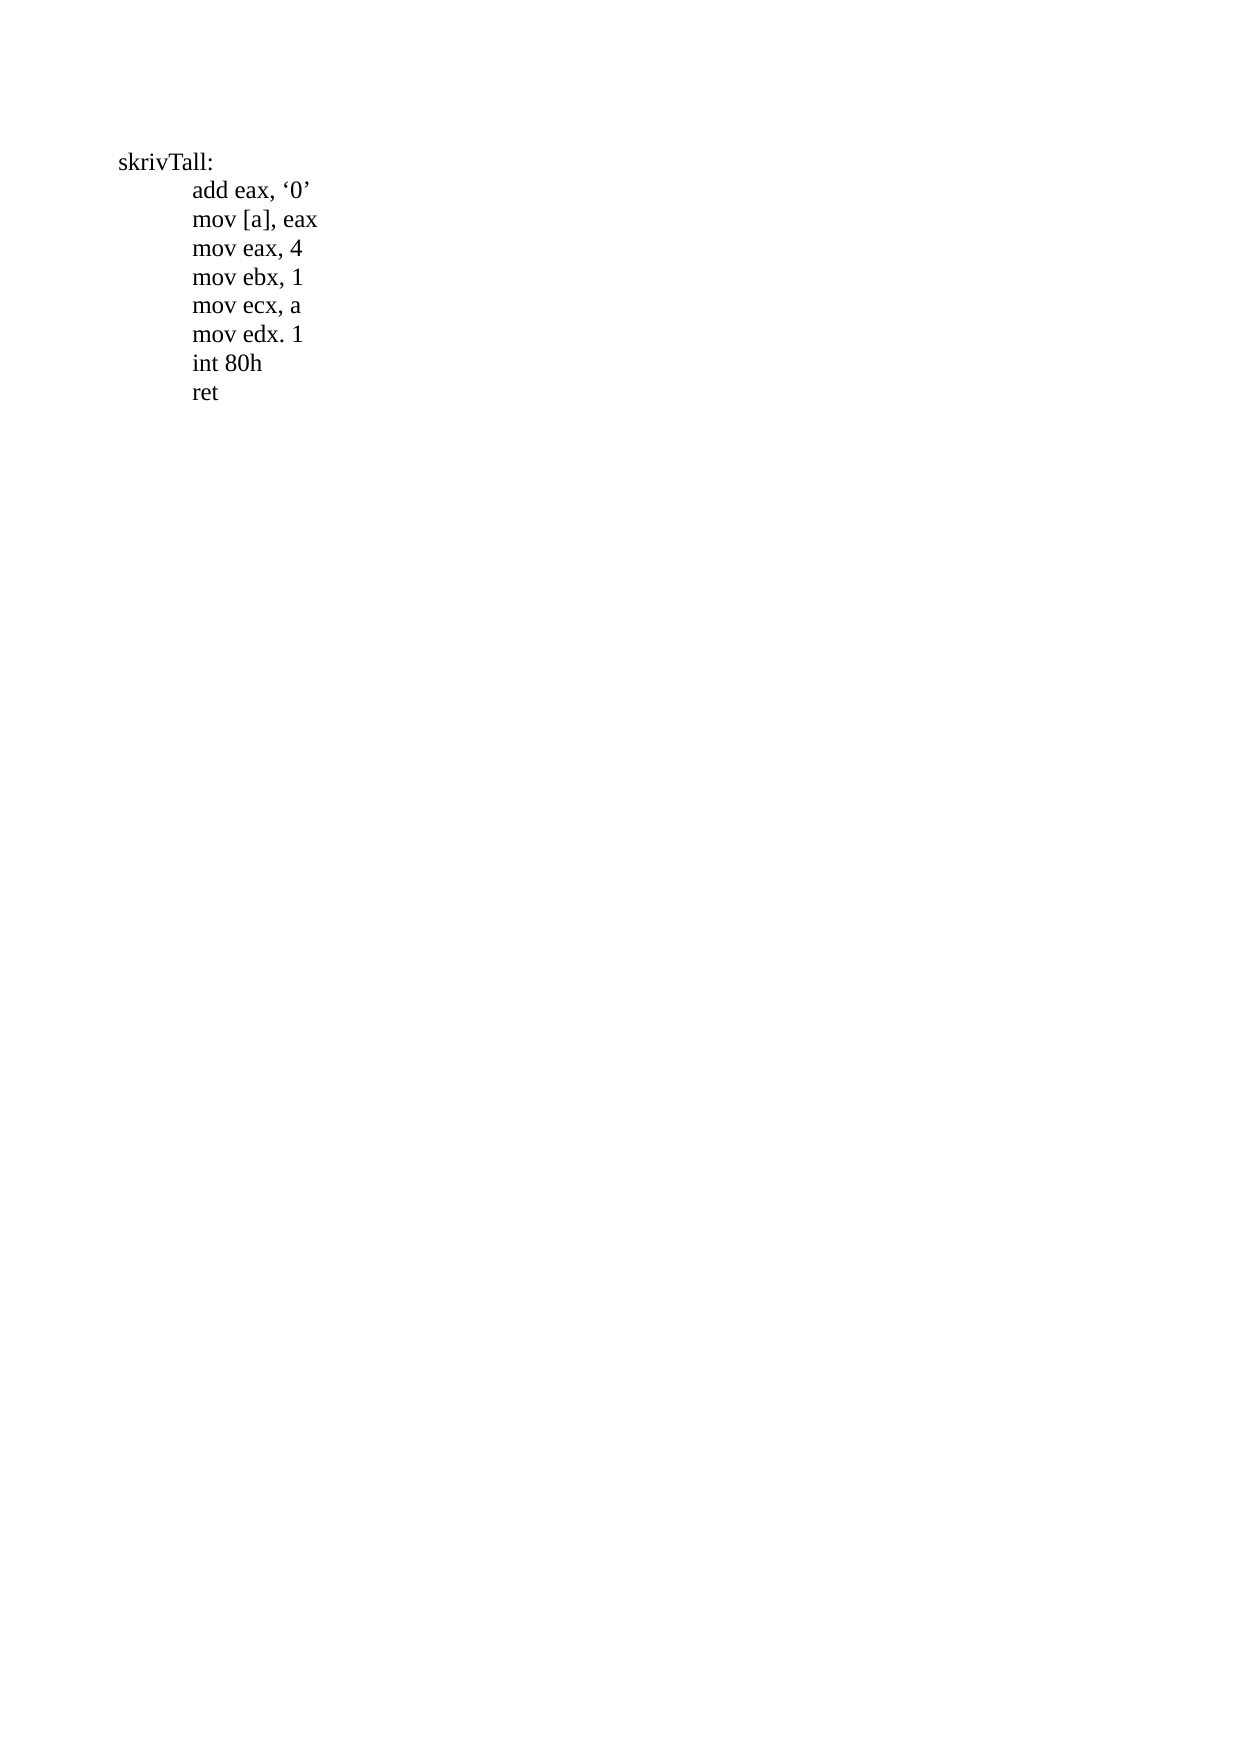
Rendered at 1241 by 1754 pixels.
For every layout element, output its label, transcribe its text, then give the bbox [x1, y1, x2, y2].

text mov ecx, a [118, 291, 1122, 319]
text add eax, ‘0’ [118, 176, 1122, 204]
text mov edx. 1 [118, 319, 1122, 348]
text ret [118, 377, 1122, 406]
text int 80h [118, 348, 1122, 377]
text mov [a], eax [118, 204, 1122, 233]
text mov eax, 4 [118, 233, 1122, 262]
text mov ebx, 1 [118, 262, 1122, 291]
text skrivTall: [118, 147, 1122, 176]
